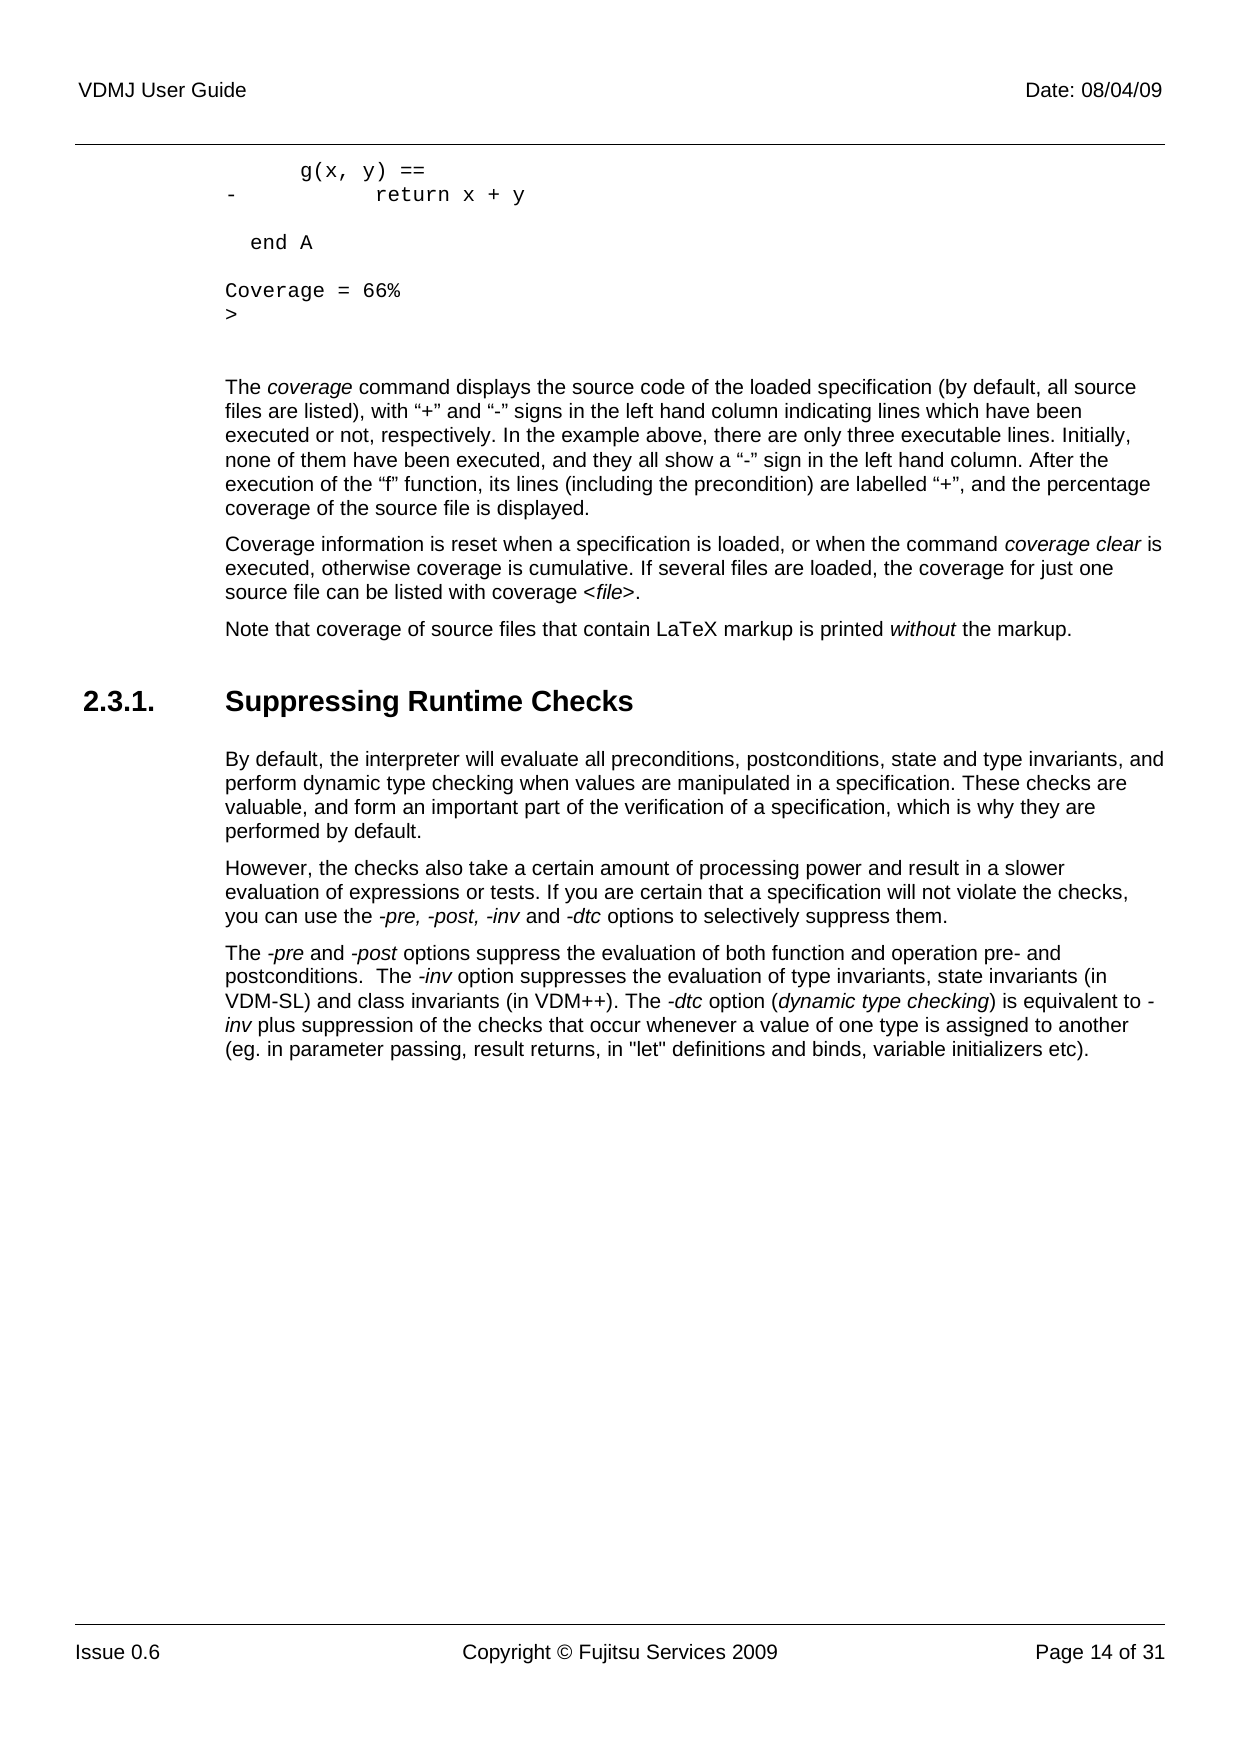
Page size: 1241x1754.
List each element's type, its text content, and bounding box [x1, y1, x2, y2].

text However, the checks also take a certain amount of processing power and result in a slower evaluation of expressions or tests. If you are certain that a specification will not violate the checks, you can use the -pre, -post, -inv and -dtc options to selectively suppress them. [225, 856, 1165, 928]
text > [225, 303, 1165, 327]
subtitle Suppressing Runtime Checks [75, 683, 1165, 717]
text - return x + y [225, 184, 1165, 208]
text The -pre and -post options suppress the evaluation of both function and operation pre- and postconditions. The -inv option suppresses the evaluation of type invariants, state invariants (in VDM-SL) and class invariants (in VDM++). The -dtc option (dynamic type checking) is equivalent to -inv plus suppression of the checks that occur whenever a value of one type is assigned to another (eg. in parameter passing, result returns, in "let" definitions and binds, variable initializers etc). [225, 940, 1165, 1061]
text g(x, y) == [225, 160, 1165, 184]
text By default, the interpreter will evaluate all preconditions, postconditions, state and type invariants, and perform dynamic type checking when values are manipulated in a specification. These checks are valuable, and form an important part of the verification of a specification, which is why they are performed by default. [225, 747, 1165, 843]
text Note that coverage of source files that contain LaTeX markup is printed without the markup. [225, 617, 1165, 641]
text The coverage command displays the source code of the loaded specification (by default, all source files are listed), with “+” and “-” signs in the left hand column indicating lines which have been executed or not, respectively. In the example above, there are only three executable lines. Initially, none of them have been executed, and they all show a “-” sign in the left hand column. After the execution of the “f” function, its lines (including the precondition) are labelled “+”, and the percentage coverage of the source file is displayed. [225, 375, 1165, 520]
text Coverage = 66% [225, 279, 1165, 303]
text Coverage information is reset when a specification is loaded, or when the command coverage clear is executed, otherwise coverage is cumulative. If several files are loaded, the coverage for just one source file can be listed with coverage <file>. [225, 532, 1165, 604]
text end A [225, 232, 1165, 256]
